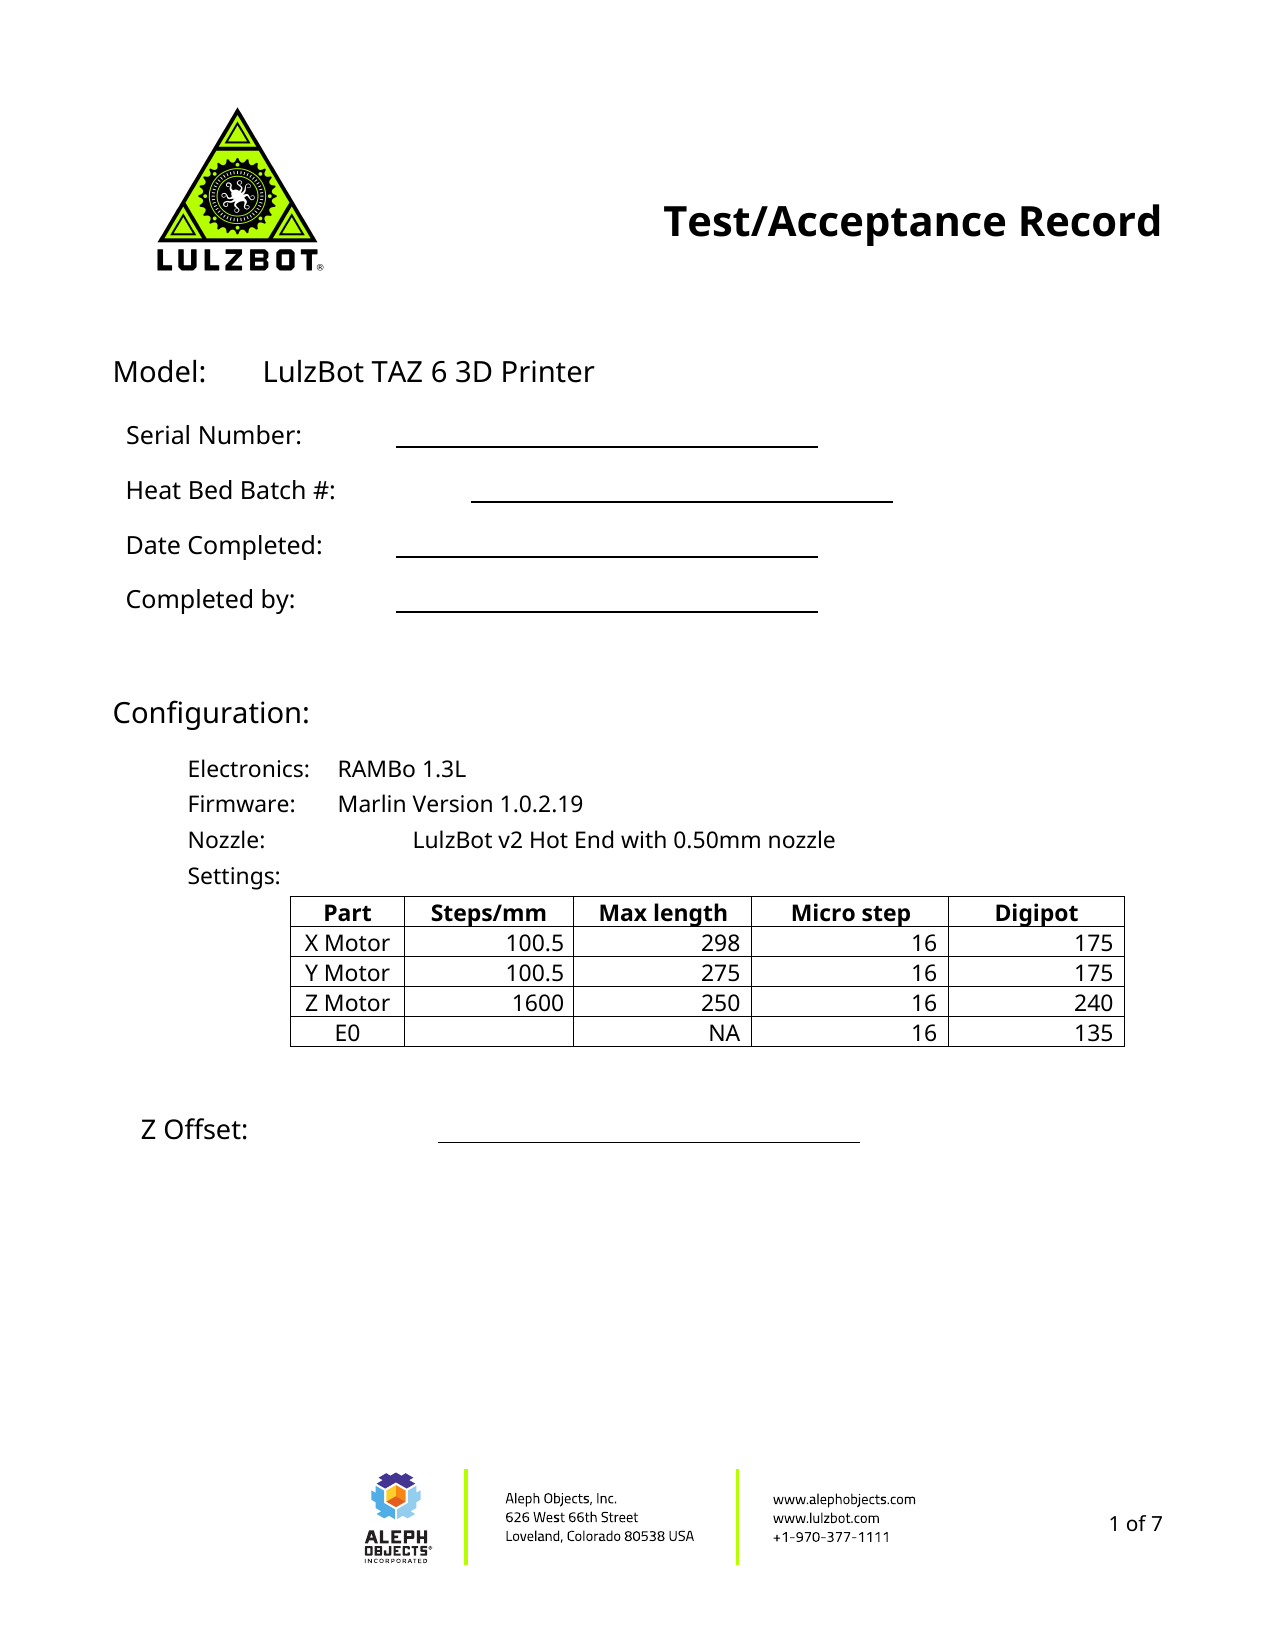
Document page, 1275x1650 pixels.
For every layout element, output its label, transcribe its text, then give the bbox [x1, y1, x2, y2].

table_header Part [291, 897, 404, 926]
text Serial Number: [112, 417, 1162, 452]
text Electronics: RAMBo 1.3L [112, 752, 1162, 784]
text Date Completed: [112, 527, 1162, 561]
table_cell 298 [574, 927, 751, 956]
table_cell 100.5 [405, 957, 573, 986]
table_header Digipot [949, 897, 1124, 926]
table_cell 16 [752, 1017, 948, 1046]
table_cell Y Motor [291, 957, 404, 986]
picture [146, 96, 335, 286]
table_cell X Motor [291, 927, 404, 956]
text Model: LulzBot TAZ 6 3D Printer [112, 351, 1162, 391]
table_cell 250 [574, 987, 751, 1016]
table_cell [405, 1017, 573, 1046]
table_cell 16 [752, 927, 948, 956]
text Completed by: [112, 582, 1162, 616]
text Z Offset: [112, 1111, 1181, 1147]
table_cell 275 [574, 957, 751, 986]
table_cell Z Motor [291, 987, 404, 1016]
text Firmware: Marlin Version 1.0.2.19 [112, 788, 1162, 820]
table_cell 175 [949, 957, 1124, 986]
text Configuration: [112, 692, 1162, 732]
table_cell 16 [752, 987, 948, 1016]
table_header Steps/mm [405, 897, 573, 926]
text Nozzle: LulzBot v2 Hot End with 0.50mm nozzle [112, 824, 1162, 856]
table_cell 100.5 [405, 927, 573, 956]
text Heat Bed Batch #: [112, 472, 1162, 506]
table_cell 175 [949, 927, 1124, 956]
table_header Micro step mode [752, 897, 948, 926]
text Settings: [187, 860, 1181, 892]
table_cell NA [574, 1017, 751, 1046]
table_cell 16 [752, 957, 948, 986]
table_cell 240 [949, 987, 1124, 1016]
table_header Max length [574, 897, 751, 926]
table_cell 135 [949, 1017, 1124, 1046]
table_cell E0 Motor [291, 1017, 404, 1046]
table_cell 1600 [405, 987, 573, 1016]
